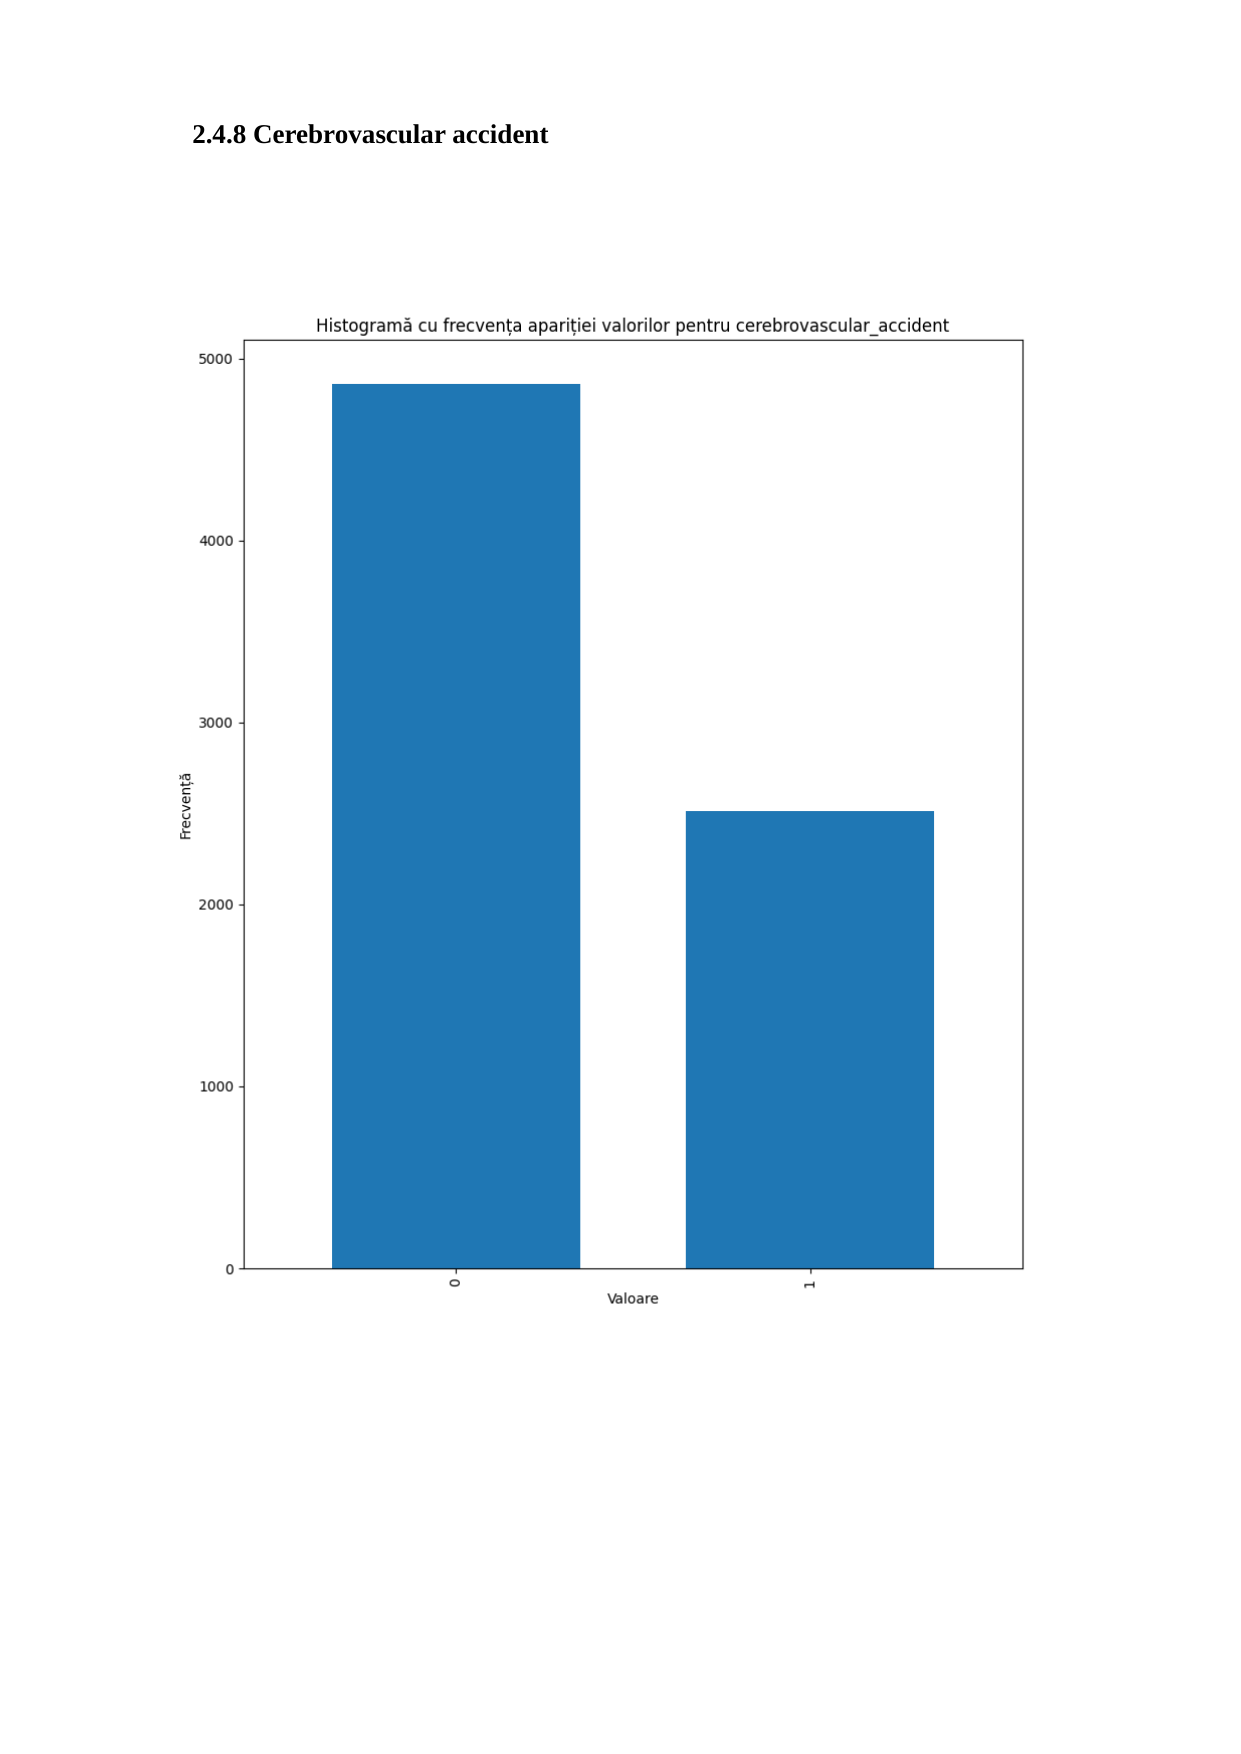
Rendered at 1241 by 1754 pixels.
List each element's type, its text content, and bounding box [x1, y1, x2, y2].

text 2.4.8 Cerebrovascular accident [118, 118, 1122, 149]
picture [118, 196, 1123, 1401]
